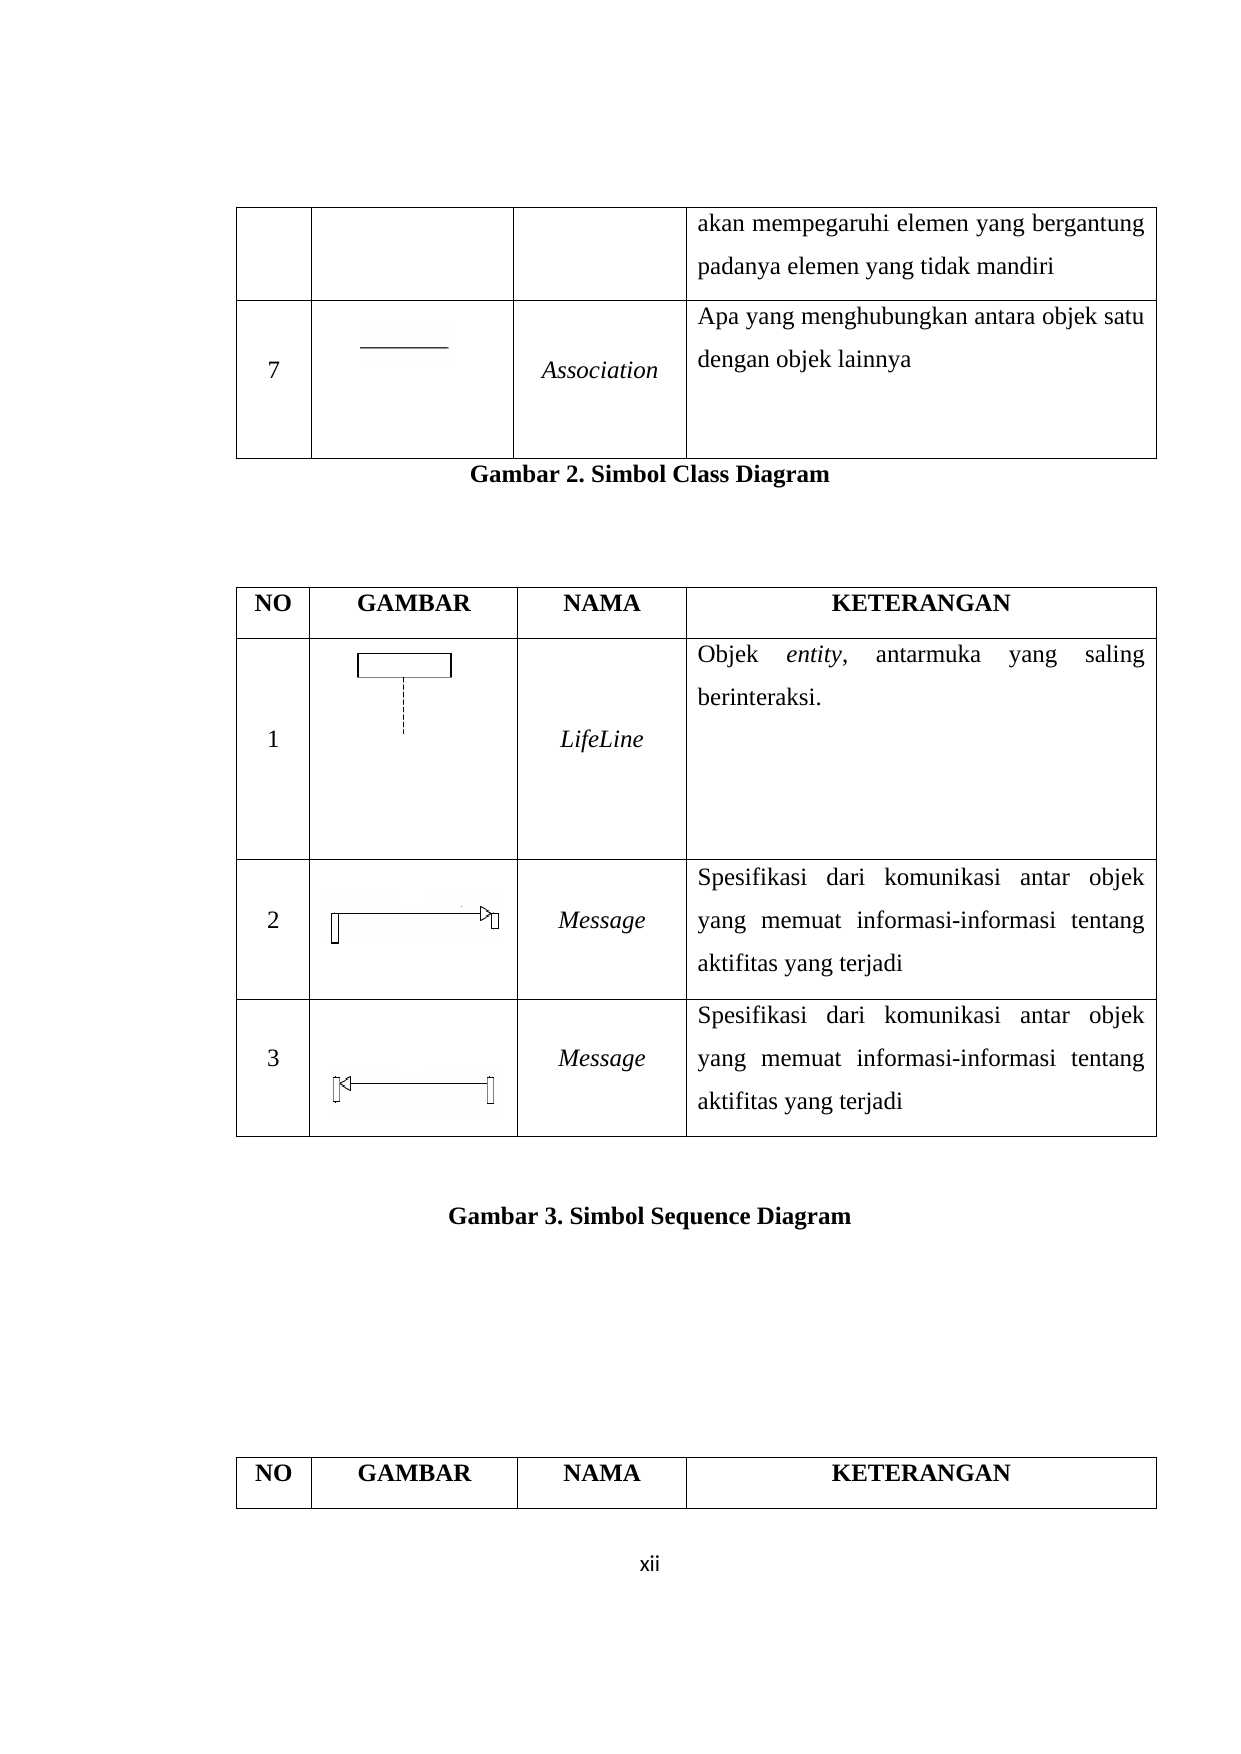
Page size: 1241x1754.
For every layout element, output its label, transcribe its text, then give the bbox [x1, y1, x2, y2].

table_cell [312, 208, 513, 300]
table_cell 2 [237, 860, 309, 999]
table_cell Objek entity, antarmuka yang saling berinteraksi. [687, 639, 1156, 859]
table_header KETERANGAN [687, 1458, 1156, 1507]
table_cell [310, 1000, 517, 1136]
table_cell Spesifikasi dari komunikasi antar objek yang memuat informasi-informasi tentang aktifitas yang terjadi [687, 860, 1156, 999]
table_cell [310, 639, 517, 859]
table_cell Message [518, 860, 686, 999]
table_header NAMA [518, 588, 686, 638]
table_cell LifeLine [518, 639, 686, 859]
table_cell Spesifikasi dari komunikasi antar objek yang memuat informasi-informasi tentang aktifitas yang terjadi [687, 1000, 1156, 1136]
table_header NAMA [518, 1458, 686, 1507]
table_cell akan mempegaruhi elemen yang bergantung padanya elemen yang tidak mandiri [687, 208, 1156, 300]
table_cell 7 [237, 301, 311, 458]
text Gambar 3. Simbol Sequence Diagram [236, 1201, 1063, 1230]
table_header NO [237, 588, 309, 638]
table_cell Apa yang menghubungkan antara objek satu dengan objek lainnya [687, 301, 1156, 458]
table_header GAMBAR [310, 588, 517, 638]
table_cell 3 [237, 1000, 309, 1136]
table_header KETERANGAN [687, 588, 1156, 638]
table_cell [514, 208, 686, 300]
picture [360, 327, 449, 365]
table_cell 1 [237, 639, 309, 859]
table_cell [312, 301, 513, 458]
table_cell [310, 860, 517, 999]
table_cell Message [518, 1000, 686, 1136]
table_header NO [237, 1458, 311, 1507]
text Gambar 2. Simbol Class Diagram [236, 459, 1063, 488]
table_header GAMBAR [312, 1458, 517, 1507]
picture [348, 650, 460, 734]
table_cell Association [514, 301, 686, 458]
table_cell [237, 208, 311, 300]
